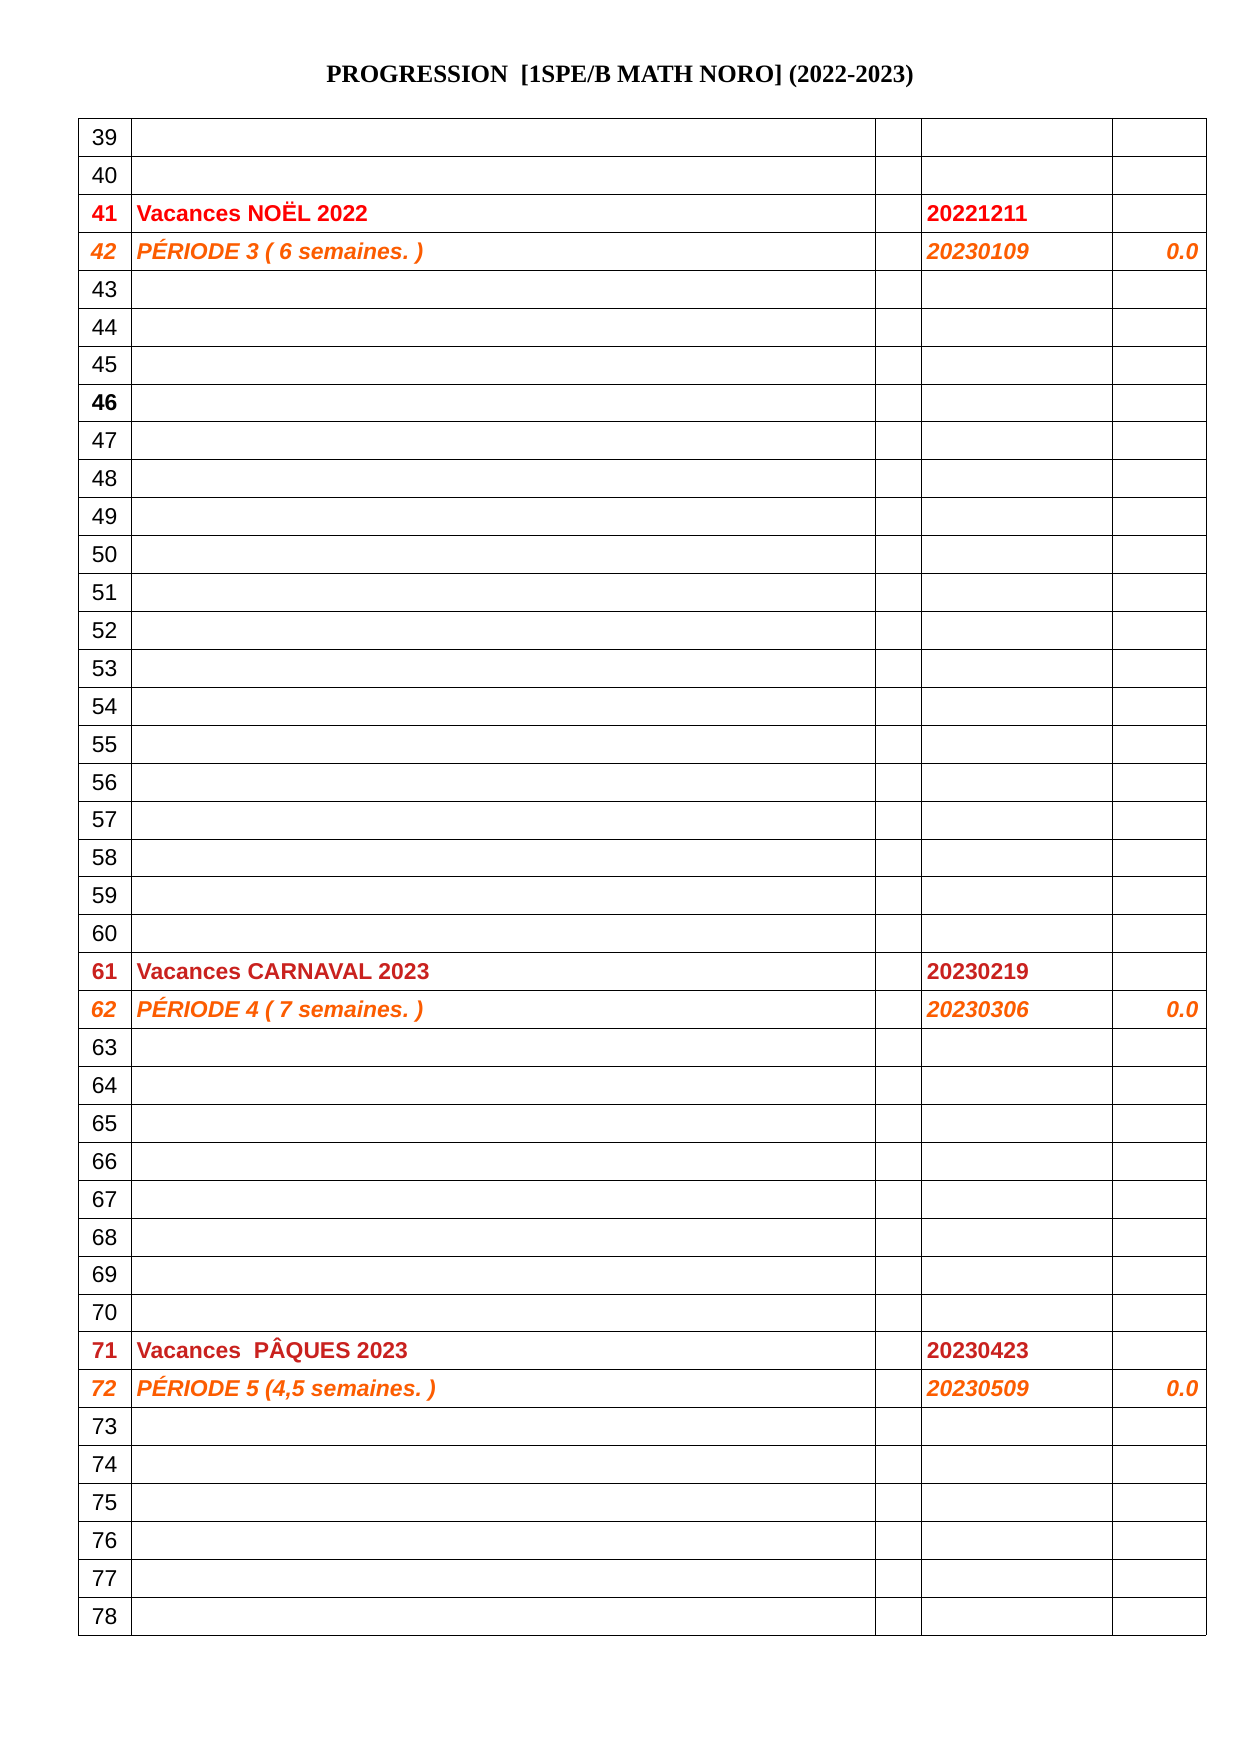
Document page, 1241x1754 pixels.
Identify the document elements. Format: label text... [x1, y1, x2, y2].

table_cell [132, 1257, 875, 1293]
table_cell [1113, 650, 1206, 687]
table_cell [1113, 1560, 1206, 1597]
table_cell [876, 688, 921, 725]
table_cell [132, 877, 875, 914]
table_cell [922, 1067, 1112, 1104]
table_cell [876, 802, 921, 838]
table_cell [1113, 612, 1206, 649]
table_cell [1113, 1484, 1206, 1521]
table_cell [922, 915, 1112, 952]
table_cell [876, 309, 921, 346]
table_cell 20230423 [922, 1332, 1112, 1369]
table_cell [132, 688, 875, 725]
table_cell [876, 915, 921, 952]
table_cell [1113, 802, 1206, 838]
table_cell [876, 764, 921, 801]
table_cell [132, 1219, 875, 1256]
table_cell [922, 1484, 1112, 1521]
table_cell [1113, 953, 1206, 990]
table_cell [1113, 688, 1206, 725]
table_cell [132, 385, 875, 421]
table_cell [132, 1522, 875, 1559]
table_cell [876, 460, 921, 497]
table_cell 40 [79, 157, 131, 194]
table_cell [132, 650, 875, 687]
table_cell [1113, 1029, 1206, 1066]
table_cell [876, 347, 921, 383]
table_cell [132, 347, 875, 383]
table_cell 49 [79, 498, 131, 535]
table_cell [132, 1105, 875, 1142]
table_cell 48 [79, 460, 131, 497]
table_cell 43 [79, 271, 131, 308]
table_cell 60 [79, 915, 131, 952]
table_cell [876, 574, 921, 611]
table_cell [1113, 1067, 1206, 1104]
table_cell [922, 1257, 1112, 1293]
table_cell [1113, 347, 1206, 383]
table_cell [132, 157, 875, 194]
table_cell [876, 119, 921, 156]
table_cell 74 [79, 1446, 131, 1483]
table_cell [1113, 498, 1206, 535]
table_cell [922, 726, 1112, 763]
table_cell Vacances PÂQUES 2023 [132, 1332, 875, 1369]
table_cell [922, 1105, 1112, 1142]
table_cell [876, 422, 921, 459]
table_cell 75 [79, 1484, 131, 1521]
table_cell [876, 1029, 921, 1066]
table_cell [1113, 764, 1206, 801]
table_cell 20221211 [922, 195, 1112, 232]
table_cell [922, 1598, 1112, 1635]
table_cell [876, 1219, 921, 1256]
table_cell 63 [79, 1029, 131, 1066]
table_cell [1113, 1219, 1206, 1256]
table_cell [132, 612, 875, 649]
table_cell [132, 536, 875, 573]
table_cell [876, 157, 921, 194]
table_cell 62 [79, 991, 131, 1028]
table_cell [876, 953, 921, 990]
table_cell 47 [79, 422, 131, 459]
table_cell 67 [79, 1181, 131, 1218]
table_cell 66 [79, 1143, 131, 1180]
table_cell 65 [79, 1105, 131, 1142]
table_cell [1113, 1181, 1206, 1218]
table_cell [922, 764, 1112, 801]
table_cell [922, 385, 1112, 421]
table_cell [876, 233, 921, 270]
table_cell [922, 157, 1112, 194]
table_cell [876, 991, 921, 1028]
table_cell 70 [79, 1295, 131, 1331]
table_cell [132, 422, 875, 459]
table_cell 20230109 [922, 233, 1112, 270]
table_cell [922, 347, 1112, 383]
table_cell [922, 877, 1112, 914]
table_cell [922, 536, 1112, 573]
table_cell [132, 1446, 875, 1483]
table_cell [922, 119, 1112, 156]
table_cell [876, 1408, 921, 1445]
table_cell [1113, 877, 1206, 914]
table_cell 0,0 [1113, 233, 1206, 270]
table_cell [1113, 271, 1206, 308]
table_cell 78 [79, 1598, 131, 1635]
table_cell [132, 1295, 875, 1331]
table_cell 69 [79, 1257, 131, 1293]
table_cell [1113, 1105, 1206, 1142]
table_cell [1113, 422, 1206, 459]
table_cell [132, 1181, 875, 1218]
table_cell 20230219 [922, 953, 1112, 990]
table_cell [876, 1370, 921, 1407]
table_cell [876, 195, 921, 232]
table_cell 53 [79, 650, 131, 687]
table_cell [922, 1408, 1112, 1445]
table_cell 42 [79, 233, 131, 270]
table_cell 54 [79, 688, 131, 725]
table_cell 39 [79, 119, 131, 156]
table_cell [1113, 309, 1206, 346]
table_cell [922, 498, 1112, 535]
table_cell [876, 536, 921, 573]
table_cell [1113, 1332, 1206, 1369]
table_cell [876, 1067, 921, 1104]
table_cell [132, 1067, 875, 1104]
table_cell [1113, 385, 1206, 421]
table_cell [132, 1484, 875, 1521]
table_cell [922, 1143, 1112, 1180]
table_cell [132, 726, 875, 763]
table_cell [922, 802, 1112, 838]
table_cell 64 [79, 1067, 131, 1104]
table_cell [922, 688, 1112, 725]
table_cell [1113, 536, 1206, 573]
table_cell [922, 1446, 1112, 1483]
table_cell [876, 1181, 921, 1218]
table_cell [922, 1295, 1112, 1331]
table_cell [132, 309, 875, 346]
table_cell [1113, 1295, 1206, 1331]
table_cell [922, 650, 1112, 687]
table_cell [1113, 1446, 1206, 1483]
table_cell [876, 1446, 921, 1483]
table_cell [876, 612, 921, 649]
table_cell [132, 498, 875, 535]
table_cell 50 [79, 536, 131, 573]
table_cell [876, 1522, 921, 1559]
table_cell 46 [79, 385, 131, 421]
table_cell [1113, 574, 1206, 611]
table_cell [132, 915, 875, 952]
table_cell [132, 574, 875, 611]
table_cell [1113, 460, 1206, 497]
table_cell [1113, 915, 1206, 952]
table_cell [876, 1295, 921, 1331]
table_cell 45 [79, 347, 131, 383]
table_cell PÉRIODE 3 ( 6 semaines. ) [132, 233, 875, 270]
table_cell [922, 1219, 1112, 1256]
table_cell [1113, 726, 1206, 763]
table_cell 20230306 [922, 991, 1112, 1028]
table_cell [922, 1560, 1112, 1597]
table_cell 41 [79, 195, 131, 232]
table_cell 52 [79, 612, 131, 649]
table_cell 68 [79, 1219, 131, 1256]
table_cell 0,0 [1113, 991, 1206, 1028]
table_cell [922, 612, 1112, 649]
table_cell [922, 840, 1112, 876]
table_cell [1113, 195, 1206, 232]
table_cell [132, 1598, 875, 1635]
table_cell [876, 1332, 921, 1369]
table_cell [132, 119, 875, 156]
table_cell [876, 1598, 921, 1635]
table_cell [1113, 840, 1206, 876]
table_cell [876, 1257, 921, 1293]
table_cell [132, 1560, 875, 1597]
table_cell [876, 726, 921, 763]
table_cell [876, 1484, 921, 1521]
table_cell [876, 1105, 921, 1142]
table_cell 73 [79, 1408, 131, 1445]
table_cell [922, 422, 1112, 459]
table_cell [876, 840, 921, 876]
table_cell 71 [79, 1332, 131, 1369]
table_cell 56 [79, 764, 131, 801]
table_cell [922, 271, 1112, 308]
table_cell [876, 877, 921, 914]
table_cell [876, 498, 921, 535]
table_cell [132, 840, 875, 876]
table_cell [1113, 1257, 1206, 1293]
table_cell [132, 802, 875, 838]
table_cell [922, 1029, 1112, 1066]
table_cell [132, 1408, 875, 1445]
table_cell 72 [79, 1370, 131, 1407]
table_cell PÉRIODE 4 ( 7 semaines. ) [132, 991, 875, 1028]
table_cell [1113, 1598, 1206, 1635]
table_cell 61 [79, 953, 131, 990]
table_cell 77 [79, 1560, 131, 1597]
table_cell 59 [79, 877, 131, 914]
table_cell 76 [79, 1522, 131, 1559]
table_cell [1113, 119, 1206, 156]
table_cell [132, 460, 875, 497]
table_cell [132, 1029, 875, 1066]
table_cell 51 [79, 574, 131, 611]
table_cell [876, 1143, 921, 1180]
table_cell [876, 271, 921, 308]
table_cell [922, 309, 1112, 346]
table_cell 44 [79, 309, 131, 346]
table_cell Vacances CARNAVAL 2023 [132, 953, 875, 990]
table_cell [1113, 1522, 1206, 1559]
table_cell 20230509 [922, 1370, 1112, 1407]
table_cell 58 [79, 840, 131, 876]
table_cell [1113, 157, 1206, 194]
table_cell [876, 650, 921, 687]
table_cell [922, 1181, 1112, 1218]
table_cell Vacances NOËL 2022 [132, 195, 875, 232]
table_cell [132, 271, 875, 308]
table_cell [1113, 1408, 1206, 1445]
table_cell [132, 1143, 875, 1180]
table_cell 0,0 [1113, 1370, 1206, 1407]
table_cell 55 [79, 726, 131, 763]
table_cell [132, 764, 875, 801]
table_cell [876, 1560, 921, 1597]
table_cell [922, 574, 1112, 611]
table_cell [922, 460, 1112, 497]
table_cell [876, 385, 921, 421]
table_cell PÉRIODE 5 (4,5 semaines. ) [132, 1370, 875, 1407]
table_cell [1113, 1143, 1206, 1180]
table_cell [922, 1522, 1112, 1559]
table_cell 57 [79, 802, 131, 838]
